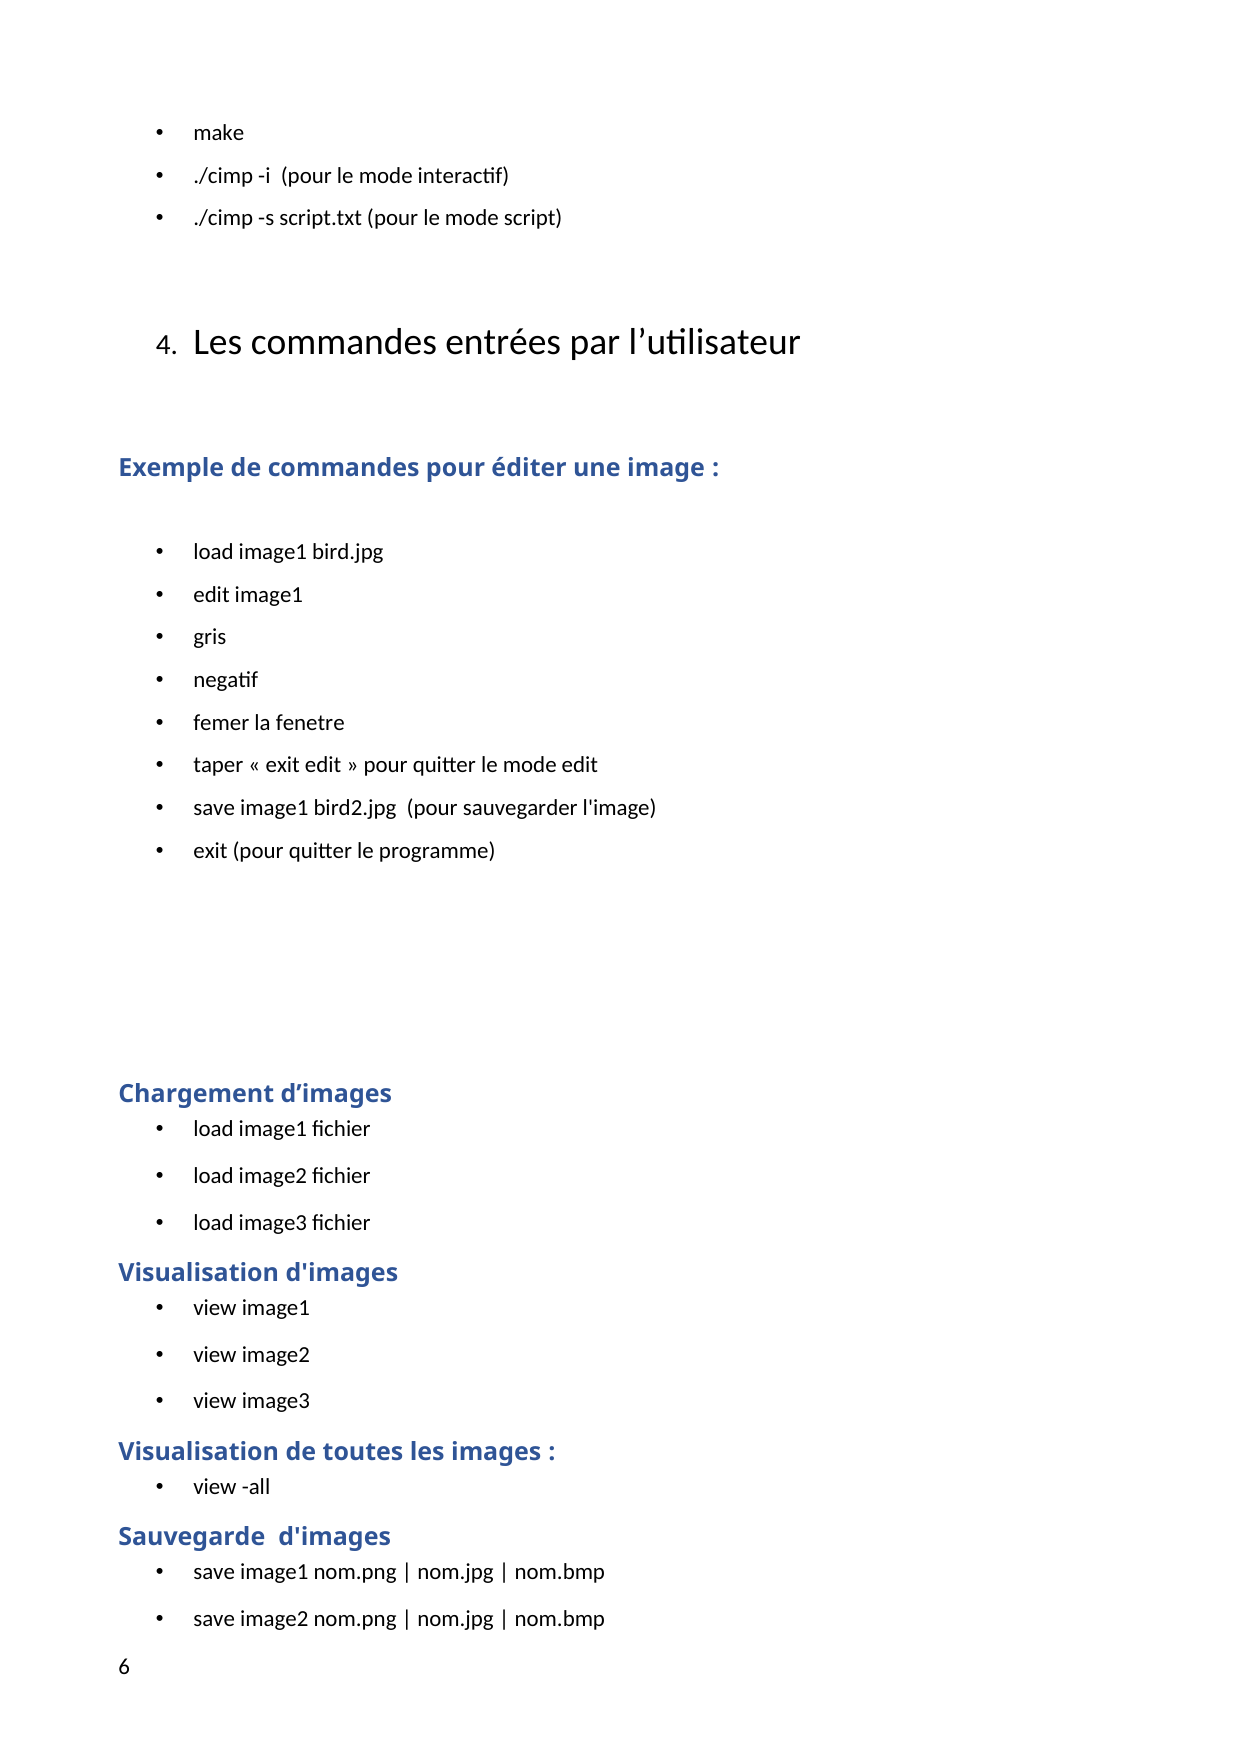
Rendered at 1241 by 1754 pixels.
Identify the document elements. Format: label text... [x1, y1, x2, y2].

list exit (pour quitter le programme) [156, 836, 1122, 864]
list save image1 nom.png | nom.jpg | nom.bmp [156, 1557, 1122, 1585]
list view image2 [156, 1340, 1122, 1368]
list load image1 bird.jpg [156, 537, 1122, 565]
list load image1 fichier [156, 1114, 1122, 1142]
subtitle Chargement d’images [118, 1076, 1122, 1110]
list load image2 fichier [156, 1161, 1122, 1189]
subtitle Visualisation d'images [118, 1255, 1122, 1289]
list load image3 fichier [156, 1208, 1122, 1236]
list edit image1 [156, 580, 1122, 608]
subtitle Sauvegarde d'images [118, 1519, 1122, 1553]
subtitle Les commandes entrées par l’utilisateur [156, 318, 1122, 364]
list taper « exit edit » pour quitter le mode edit [156, 751, 1122, 779]
list ./cimp -s script.txt (pour le mode script) [156, 203, 1122, 232]
list view -all [156, 1472, 1122, 1500]
list view image1 [156, 1293, 1122, 1321]
list ./cimp -i (pour le mode interactif) [156, 161, 1122, 189]
list view image3 [156, 1387, 1122, 1415]
list gris [156, 622, 1122, 651]
list save image1 bird2.jpg (pour sauvegarder l'image) [156, 793, 1122, 821]
list save image2 nom.png | nom.jpg | nom.bmp [156, 1604, 1122, 1632]
list make [156, 118, 1122, 146]
subtitle Exemple de commandes pour éditer une image : [118, 449, 1122, 484]
subtitle Visualisation de toutes les images : [118, 1433, 1122, 1468]
list negatif [156, 665, 1122, 693]
list femer la fenetre [156, 708, 1122, 736]
